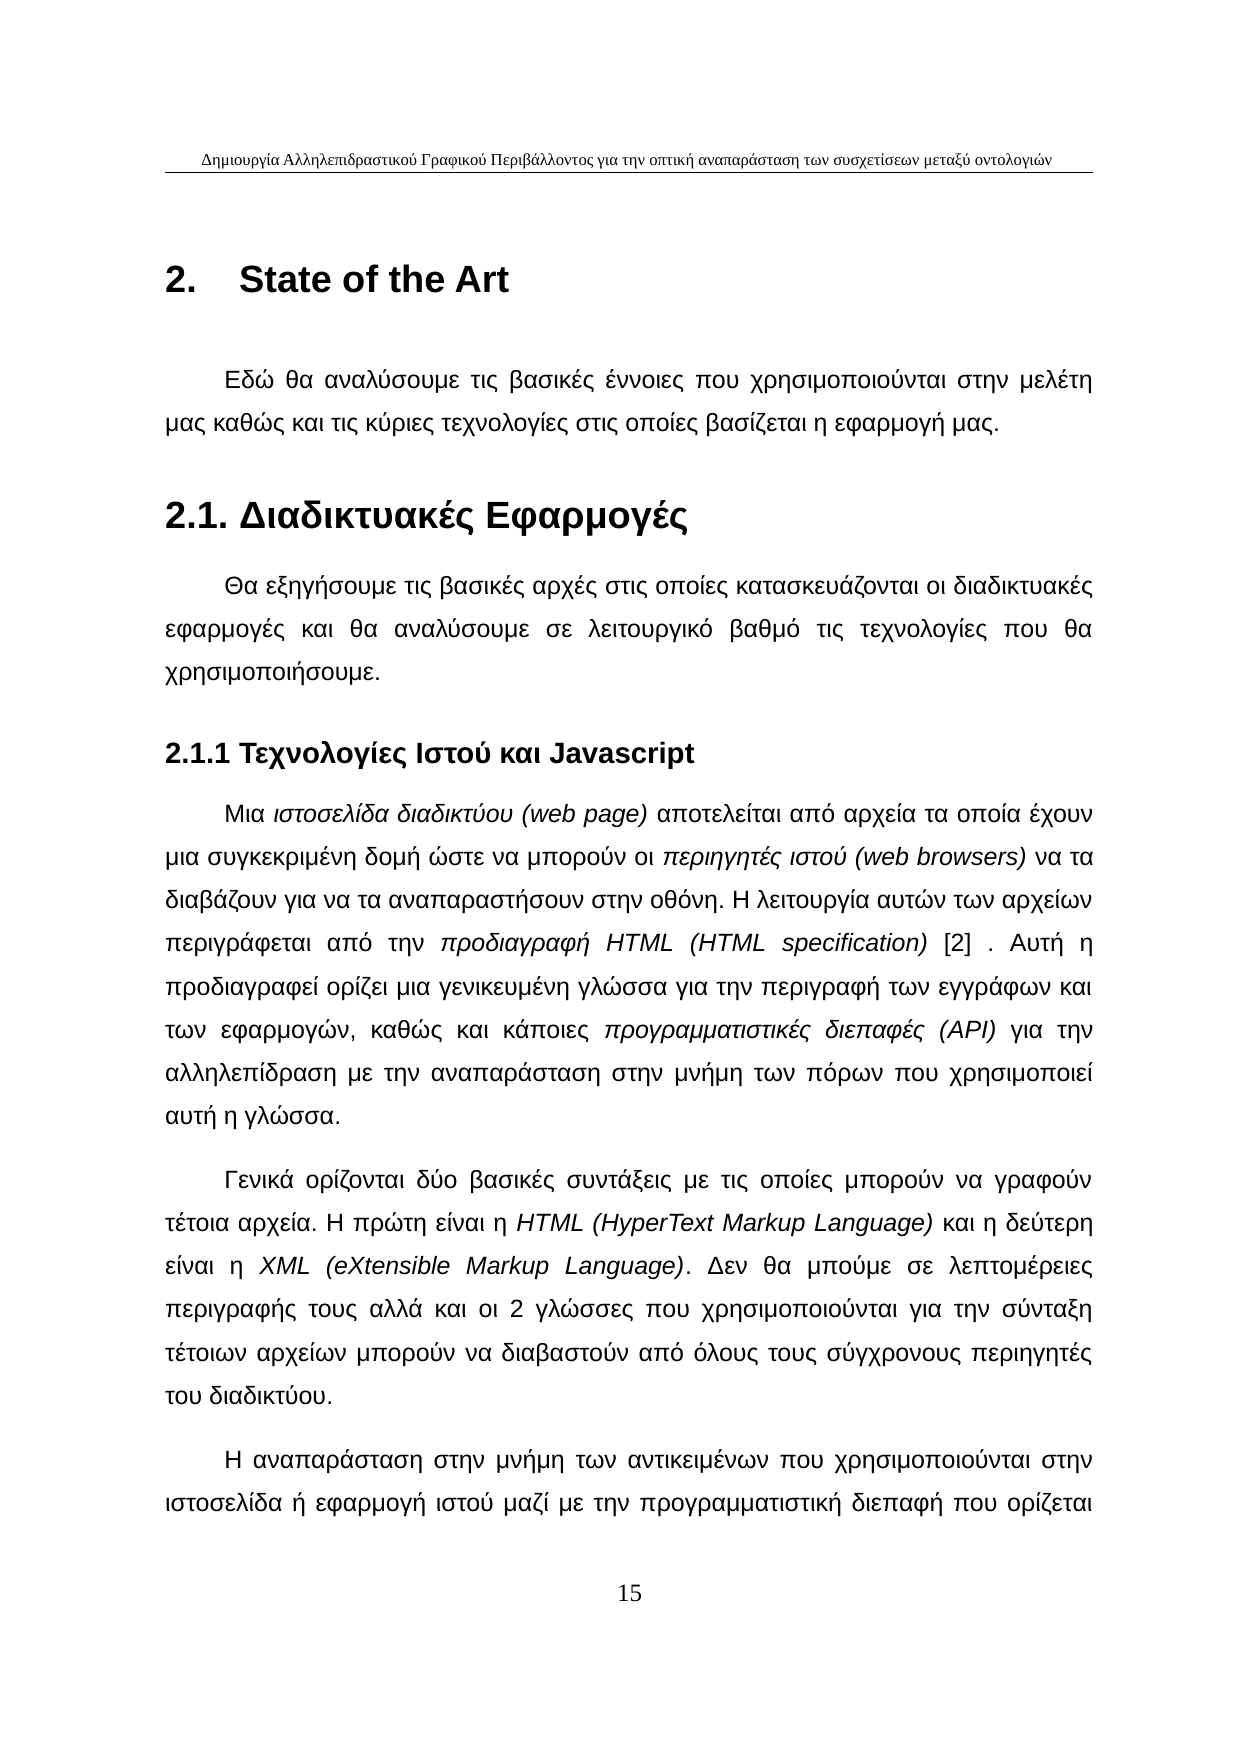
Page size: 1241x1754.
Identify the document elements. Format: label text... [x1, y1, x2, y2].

subtitle State of the Art [165, 257, 1093, 301]
subtitle Τεχνολογίες Ιστού και Javascript [165, 736, 1093, 769]
subtitle Διαδικτυακές Εφαρμογές [165, 493, 1093, 536]
text Μια ιστοσελίδα διαδικτύου (web page) αποτελείται από αρχεία τα οποία έχουν μια συγκεκριμένη δομή ώστε να μπορούν οι περιηγητές ιστού (web browsers) να τα διαβάζουν για να τα αναπαραστήσουν στην οθόνη. Η λειτουργία αυτών των αρχείων περιγράφεται από την προδιαγραφή HTML (HTML specification) [2] . Αυτή η προδιαγραφεί ορίζει μια γενικευμένη γλώσσα για την περιγραφή των εγγράφων και των εφαρμογών, καθώς και κάποιες προγραμματιστικές διεπαφές (API) για την αλληλεπίδραση με την αναπαράσταση στην μνήμη των πόρων που χρησιμοποιεί αυτή η γλώσσα. [165, 799, 1093, 1129]
text Γενικά ορίζονται δύο βασικές συντάξεις με τις οποίες μπορούν να γραφούν τέτοια αρχεία. Η πρώτη είναι η HTML (HyperText Markup Language) και η δεύτερη είναι η XML (eXtensible Markup Language). Δεν θα μπούμε σε λεπτομέρειες περιγραφής τους αλλά και οι 2 γλώσσες που χρησιμοποιούνται για την σύνταξη τέτοιων αρχείων μπορούν να διαβαστούν από όλους τους σύγχρονους περιηγητές του διαδικτύου. [165, 1165, 1093, 1409]
text Εδώ θα αναλύσουμε τις βασικές έννοιες που χρησιμοποιούνται στην μελέτη μας καθώς και τις κύριες τεχνολογίες στις οποίες βασίζεται η εφαρμογή μας. [165, 364, 1093, 436]
text Θα εξηγήσουμε τις βασικές αρχές στις οποίες κατασκευάζονται οι διαδικτυακές εφαρμογές και θα αναλύσουμε σε λειτουργικό βαθμό τις τεχνολογίες που θα χρησιμοποιήσουμε. [165, 571, 1093, 686]
text Η αναπαράσταση στην μνήμη των αντικειμένων που χρησιμοποιούνται στην ιστοσελίδα ή εφαρμογή ιστού μαζί με την προγραμματιστική διεπαφή που ορίζεται [165, 1445, 1093, 1517]
